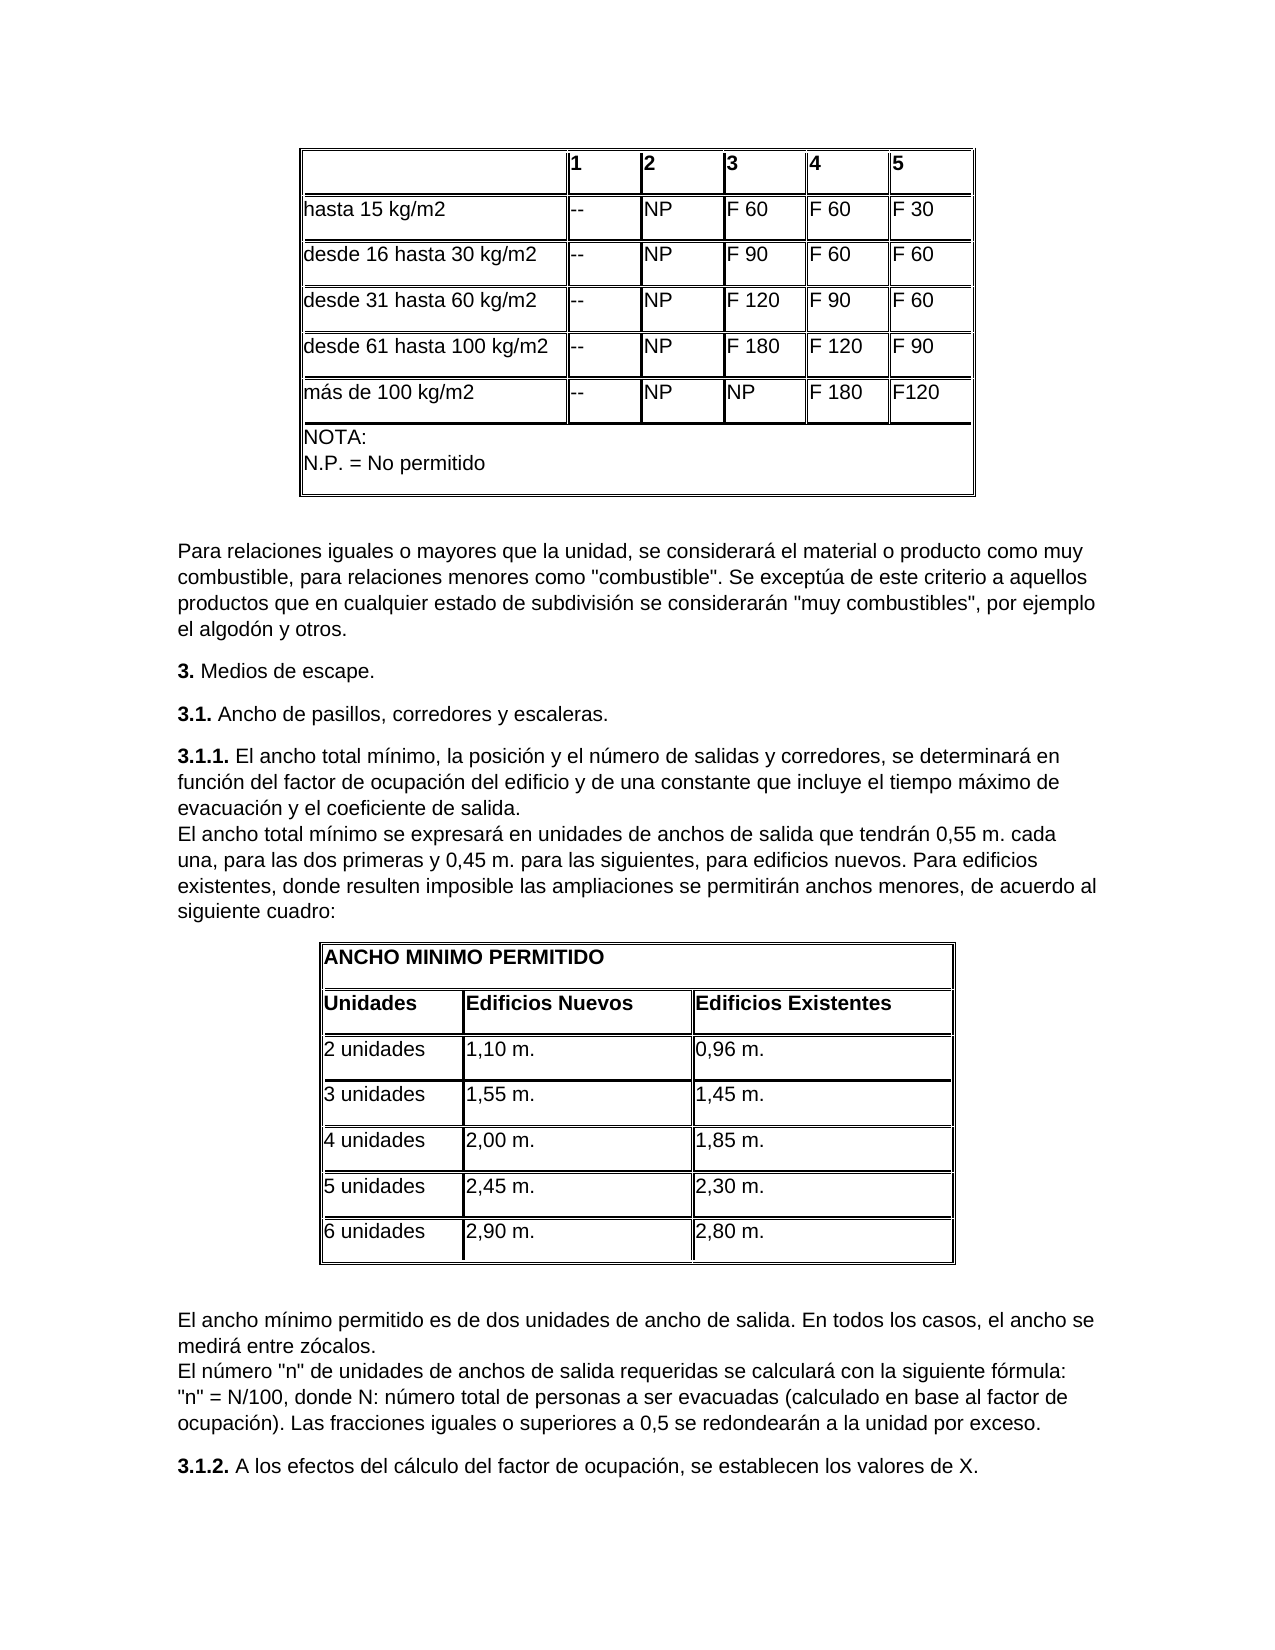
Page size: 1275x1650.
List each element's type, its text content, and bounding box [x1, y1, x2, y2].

text Para relaciones iguales o mayores que la unidad, se considerará el material o producto como muy combustible, para relaciones menores como "combustible". Se exceptúa de este criterio a aquellos productos que en cualquier estado de subdivisión se considerarán "muy combustibles", por ejemplo el algodón y otros. [177, 539, 1098, 641]
table_cell 1,45 m. [695, 1079, 952, 1125]
table_cell 4 [807, 151, 890, 193]
table_header ANCHO MINIMO PERMITIDO [323, 945, 952, 987]
text 3.1.2. A los efectos del cálculo del factor de ocupación, se establecen los valores de X. [177, 1453, 1098, 1477]
table_cell 2 [641, 149, 724, 193]
table_cell -- [570, 334, 640, 376]
table_cell F 30 [891, 193, 973, 239]
table_cell NP [643, 197, 723, 239]
table_cell NOTA: N.P. = No permitido [303, 422, 973, 493]
table_cell -- [570, 380, 640, 422]
table_cell F120 [891, 376, 973, 422]
table_cell F 60 [808, 243, 888, 285]
text 3.1.1. El ancho total mínimo, la posición y el número de salidas y corredores, se determinará en función del factor de ocupación del edificio y de una constante que incluye el tiempo máximo de evacuación y el coeficiente de salida. El ancho total mínimo se expresará en unidades de anchos de salida que tendrán 0,55 m. cada una, para las dos primeras y 0,45 m. para las siguientes, para edificios nuevos. Para edificios existentes, donde resulten imposible las ampliaciones se permitirán anchos menores, de acuerdo al siguiente cuadro: [177, 744, 1098, 923]
table_cell 1,10 m. [465, 1037, 691, 1079]
table_cell 1 [568, 151, 641, 193]
table_cell Edificios Existentes [695, 988, 953, 1033]
table_cell NP [643, 380, 723, 422]
table_cell -- [570, 197, 640, 239]
table_cell NP [643, 288, 723, 331]
table_cell F 60 [891, 239, 973, 285]
table_cell 5 unidades [323, 1170, 462, 1216]
table_cell 2,30 m. [695, 1170, 953, 1216]
table_cell más de 100 kg/m2 [303, 376, 566, 422]
text El ancho mínimo permitido es de dos unidades de ancho de salida. En todos los casos, el ancho se medirá entre zócalos. El número "n" de unidades de anchos de salida requeridas se calculará con la siguiente fórmula: "n" = N/100, donde N: número total de personas a ser evacuadas (calculado en base al factor de ocupación). Las fracciones iguales o superiores a 0,5 se redondearán a la unidad por exceso. [177, 1308, 1098, 1435]
table_cell F 180 [808, 380, 888, 422]
text 3.1. Ancho de pasillos, corredores y escaleras. [177, 702, 1098, 726]
table_cell 0,96 m. [695, 1033, 953, 1079]
table_cell 2 unidades [323, 1033, 462, 1079]
table_cell F 60 [890, 285, 974, 331]
table_cell F 90 [890, 331, 974, 376]
table_cell F 180 [726, 334, 805, 376]
table_cell -- [570, 288, 640, 331]
table_cell F 90 [808, 288, 888, 331]
table_cell desde 16 hasta 30 kg/m2 [303, 239, 566, 285]
table_cell hasta 15 kg/m2 [303, 193, 566, 239]
table_cell 2,45 m. [465, 1174, 691, 1216]
text 3. Medios de escape. [177, 659, 1098, 683]
table_cell F 120 [726, 288, 805, 331]
table_cell -- [570, 243, 640, 285]
table_cell Edificios Nuevos [465, 991, 691, 1033]
table_cell 3 unidades [323, 1079, 462, 1125]
table_cell 1,85 m. [693, 1125, 954, 1170]
table_cell 2,80 m. [693, 1216, 953, 1262]
table_cell F 60 [808, 197, 888, 239]
table_cell 1,55 m. [465, 1082, 691, 1125]
table_cell 2,90 m. [463, 1216, 693, 1262]
table_cell F 90 [726, 243, 805, 285]
table_cell NP [643, 243, 723, 285]
table_cell Unidades [323, 988, 462, 1033]
table_cell desde 61 hasta 100 kg/m2 [301, 331, 568, 376]
table_cell 5 [890, 148, 974, 193]
table_cell 3 [724, 151, 807, 193]
table_cell NP [726, 380, 805, 422]
table_cell 4 unidades [321, 1125, 463, 1170]
table_cell desde 31 hasta 60 kg/m2 [301, 285, 568, 331]
table_cell F 120 [808, 334, 888, 376]
table_cell F 60 [726, 197, 805, 239]
table_cell [301, 149, 568, 193]
table_cell 6 unidades [323, 1216, 463, 1262]
table_cell 2,00 m. [465, 1128, 691, 1170]
table_cell NP [643, 334, 723, 376]
